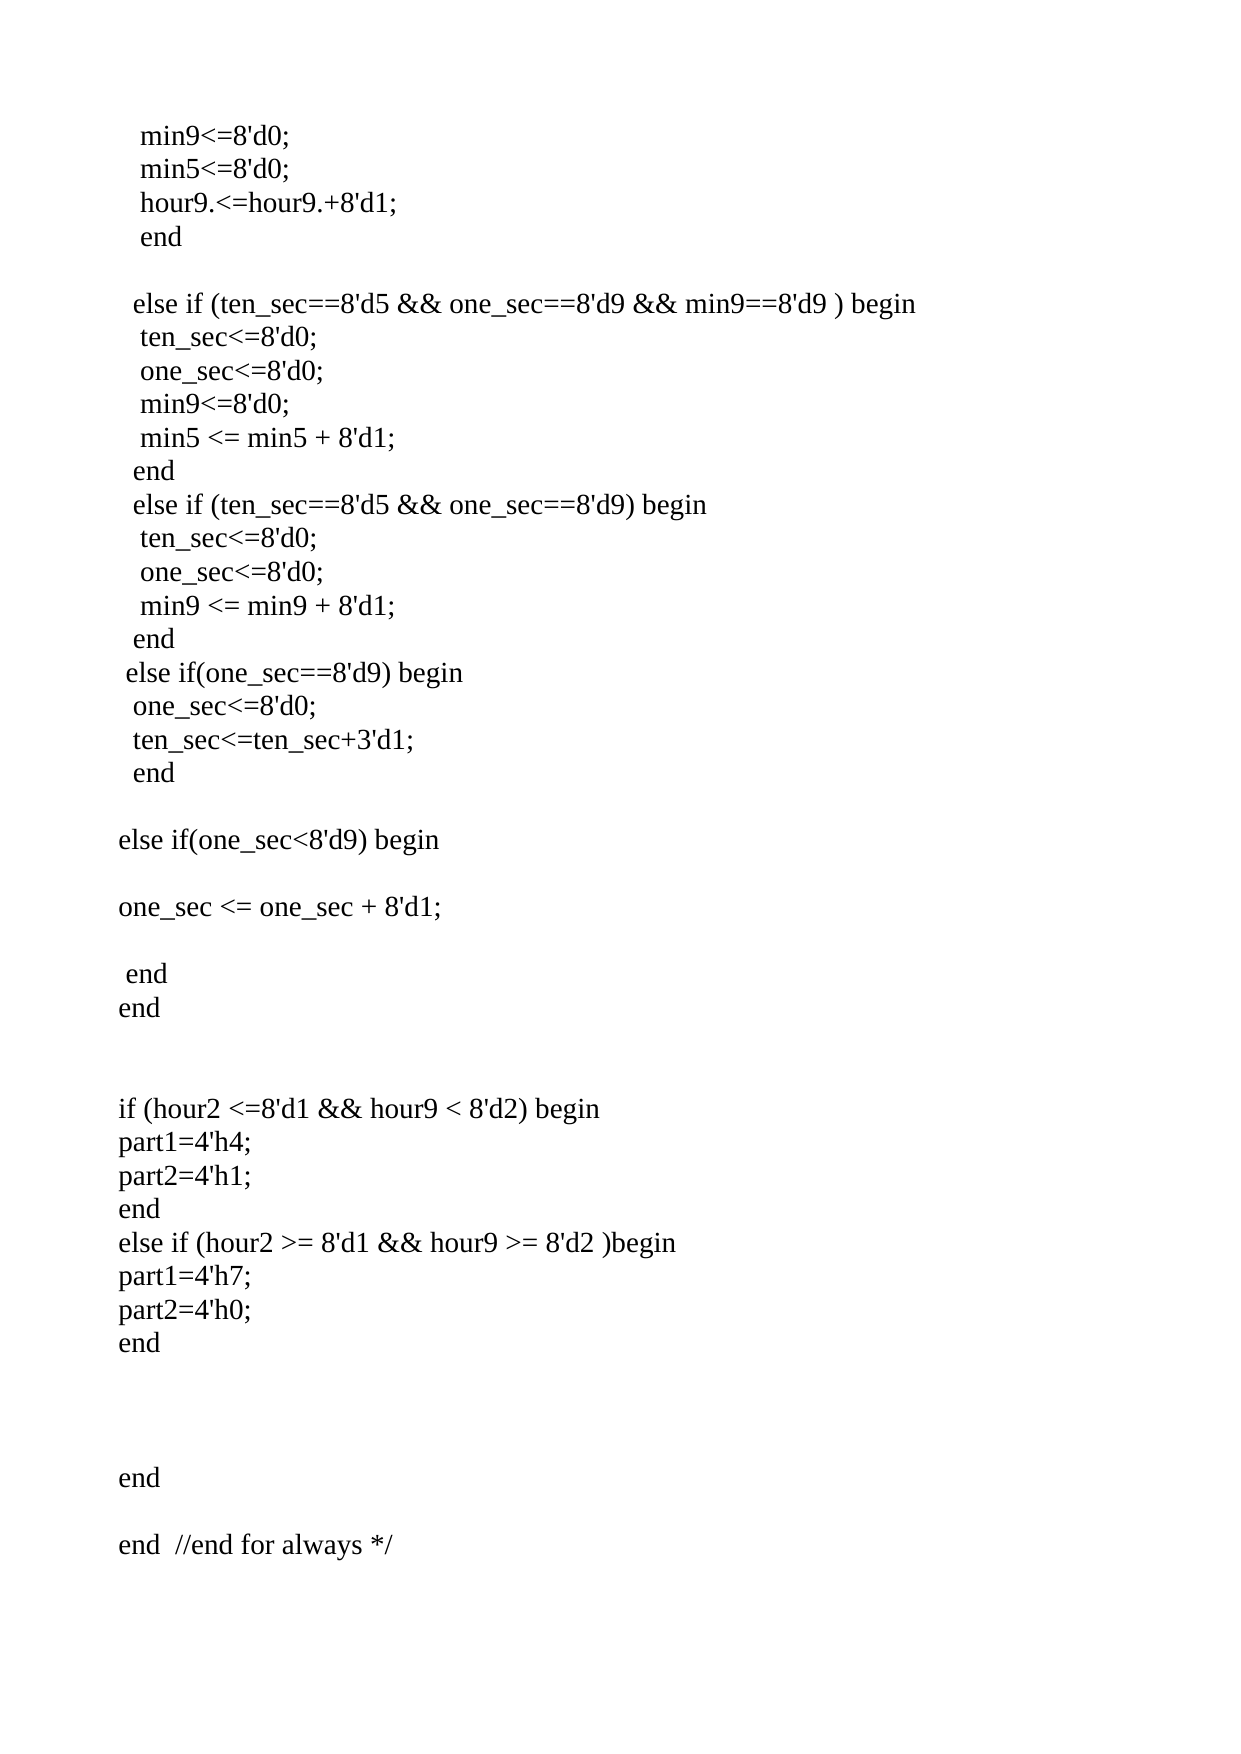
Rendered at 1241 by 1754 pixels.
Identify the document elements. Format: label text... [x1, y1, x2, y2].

text part1=4'h4; [118, 1124, 1122, 1158]
text else if(one_sec==8'd9) begin [118, 655, 1122, 688]
text end [118, 755, 1122, 789]
text end [118, 957, 1122, 990]
text end //end for always */ [118, 1527, 1122, 1560]
text end [118, 1326, 1122, 1359]
text ten_sec<=8'd0; [118, 521, 1122, 554]
text else if(one_sec<8'd9) begin [118, 822, 1122, 856]
text else if (ten_sec==8'd5 && one_sec==8'd9 && min9==8'd9 ) begin [118, 286, 1122, 319]
text one_sec<=8'd0; [118, 688, 1122, 722]
text end [118, 990, 1122, 1024]
text one_sec<=8'd0; [118, 554, 1122, 588]
text min9<=8'd0; [118, 118, 1122, 152]
text min9<=8'd0; [118, 386, 1122, 420]
text if (hour2 <=8'd1 && hour9 < 8'd2) begin [118, 1091, 1122, 1124]
text one_sec <= one_sec + 8'd1; [118, 889, 1122, 923]
text min5<=8'd0; [118, 152, 1122, 185]
text end [118, 219, 1122, 252]
text part2=4'h1; [118, 1158, 1122, 1191]
text end [118, 453, 1122, 487]
text part1=4'h7; [118, 1258, 1122, 1292]
text min9 <= min9 + 8'd1; [118, 588, 1122, 621]
text part2=4'h0; [118, 1292, 1122, 1326]
text end [118, 1460, 1122, 1493]
text one_sec<=8'd0; [118, 353, 1122, 386]
text else if (hour2 >= 8'd1 && hour9 >= 8'd2 )begin [118, 1225, 1122, 1258]
text end [118, 621, 1122, 655]
text ten_sec<=ten_sec+3'd1; [118, 722, 1122, 755]
text ten_sec<=8'd0; [118, 319, 1122, 353]
text min5 <= min5 + 8'd1; [118, 420, 1122, 453]
text hour9.<=hour9.+8'd1; [118, 185, 1122, 219]
text else if (ten_sec==8'd5 && one_sec==8'd9) begin [118, 487, 1122, 521]
text end [118, 1191, 1122, 1225]
